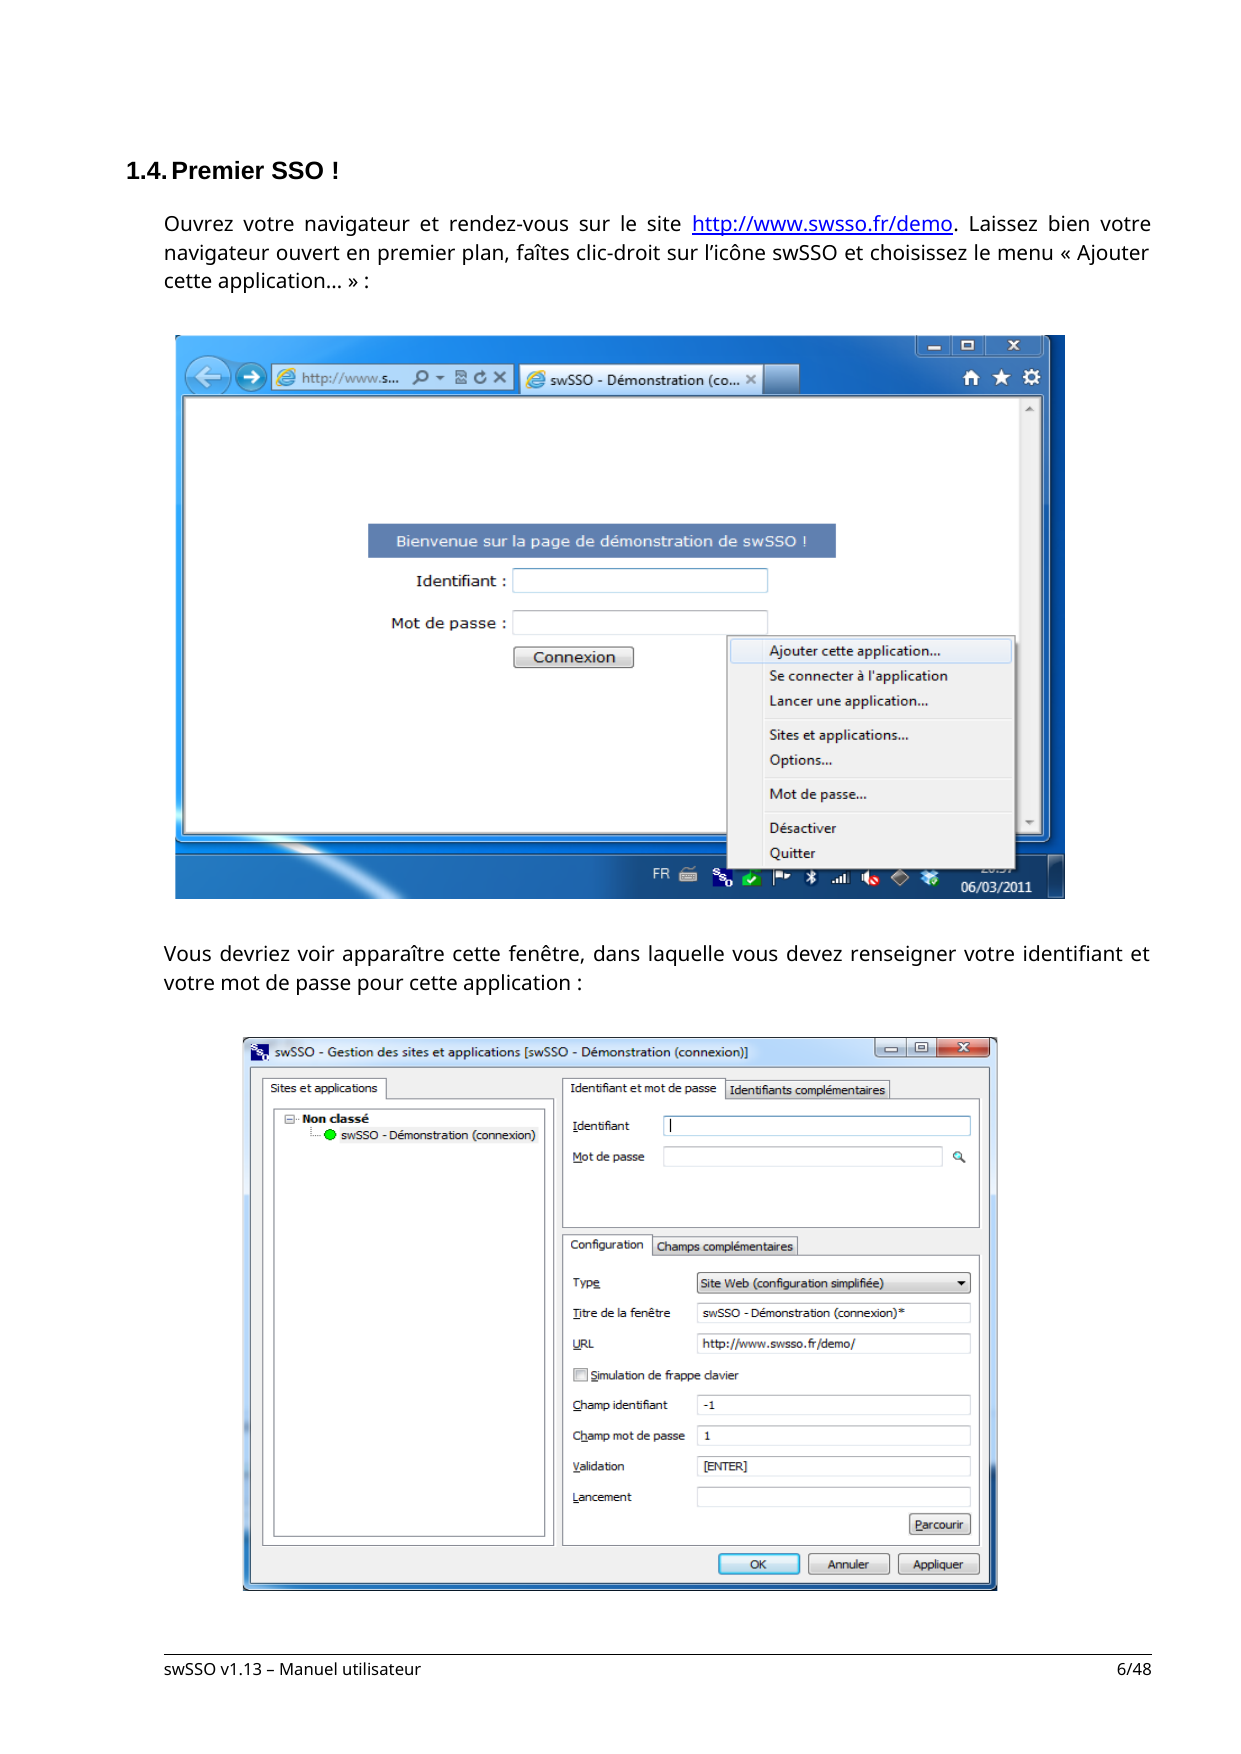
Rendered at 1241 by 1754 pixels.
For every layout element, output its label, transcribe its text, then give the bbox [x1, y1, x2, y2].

picture [175, 335, 1065, 899]
text Vous devriez voir apparaître cette fenêtre, dans laquelle vous devez renseigner votre identifiant et votre mot de passe pour cette application : [164, 939, 1152, 996]
subtitle Premier SSO ! [126, 156, 1152, 184]
picture [242, 1037, 998, 1591]
text Ouvrez votre navigateur et rendez-vous sur le site http://www.swsso.fr/demo. Laissez bien votre navigateur ouvert en premier plan, faîtes clic-droit sur l’icône swSSO et choisissez le menu « Ajouter cette application… » : [164, 209, 1152, 295]
